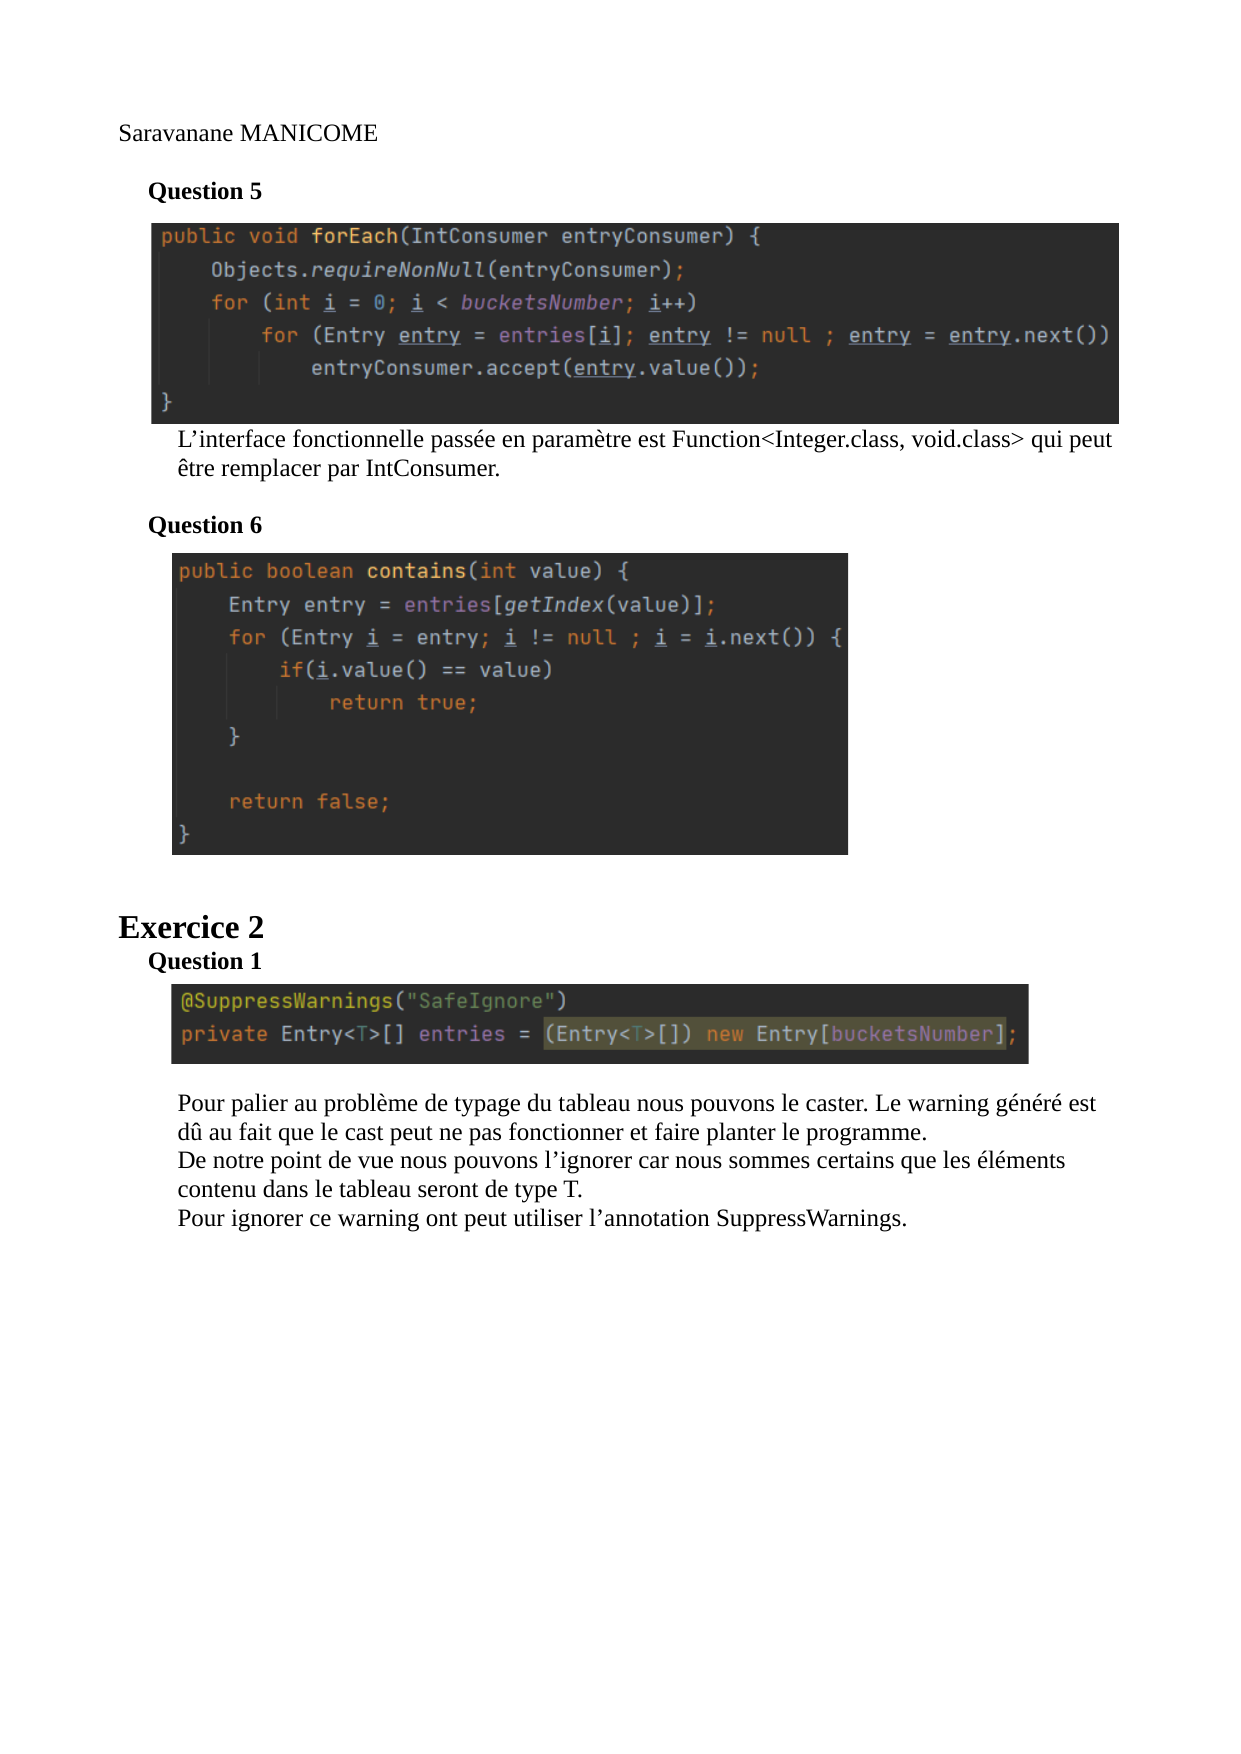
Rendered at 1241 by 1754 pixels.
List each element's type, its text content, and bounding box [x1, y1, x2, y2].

picture [171, 984, 1029, 1064]
text De notre point de vue nous pouvons l’ignorer car nous sommes certains que les éléments contenu dans le tableau seront de type T. [177, 1146, 1122, 1203]
picture [172, 553, 849, 855]
text Question 6 [148, 510, 1122, 539]
text Question 5 [148, 176, 1122, 205]
text Pour ignorer ce warning ont peut utiliser l’annotation SuppressWarnings. [177, 1203, 1122, 1232]
text Exercice 2 [118, 908, 1122, 946]
text Question 1 [148, 946, 1122, 975]
picture [151, 223, 1119, 424]
text Pour palier au problème de typage du tableau nous pouvons le caster. Le warning généré est dû au fait que le cast peut ne pas fonctionner et faire planter le programme. [177, 1088, 1122, 1146]
text L’interface fonctionnelle passée en paramètre est Function<Integer.class, void.class> qui peut être remplacer par IntConsumer. [177, 205, 1122, 481]
